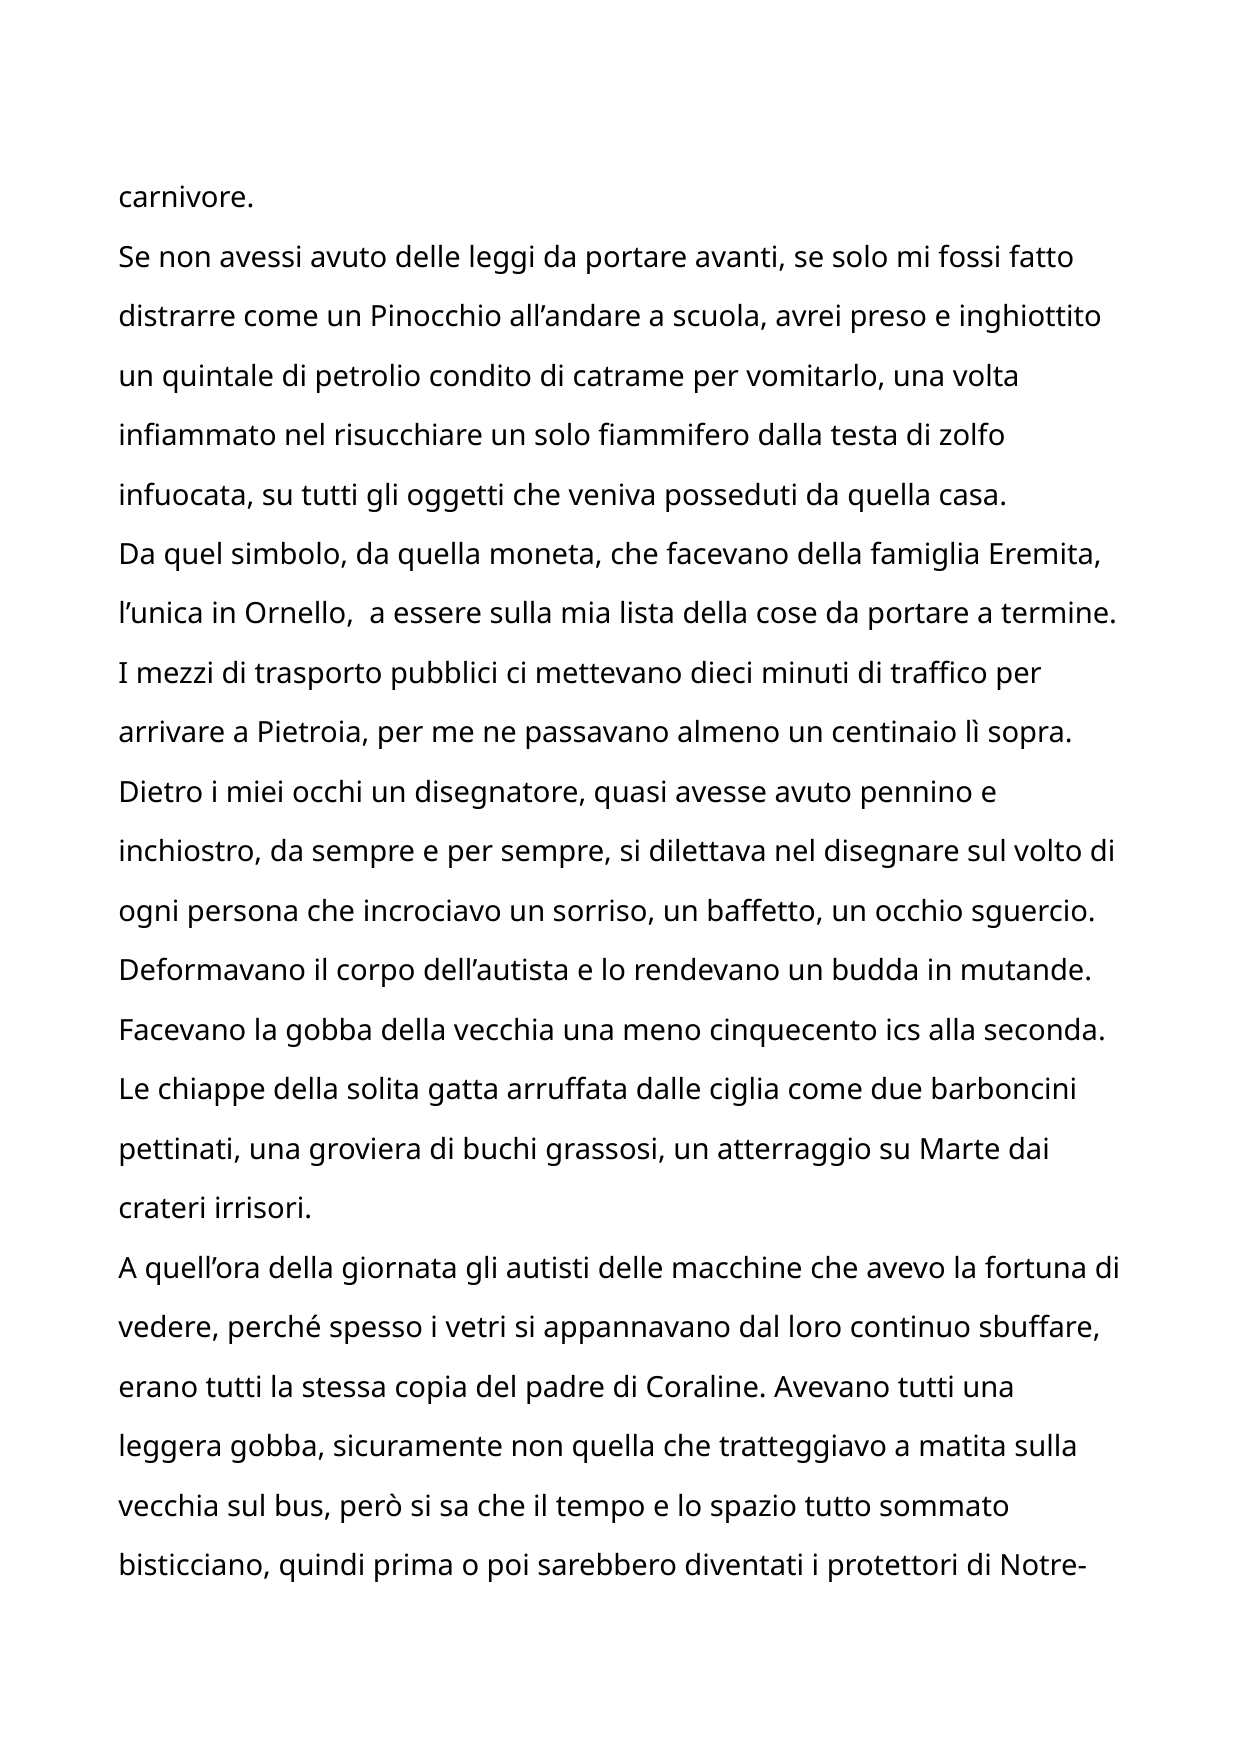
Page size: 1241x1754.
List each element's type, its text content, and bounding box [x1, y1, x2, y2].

text carnivore. Se non avessi avuto delle leggi da portare avanti, se solo mi fossi fatto distrarre come un Pinocchio all’andare a scuola, avrei preso e inghiottito un quintale di petrolio condito di catrame per vomitarlo, una volta infiammato nel risucchiare un solo fiammifero dalla testa di zolfo infuocata, su tutti gli oggetti che veniva posseduti da quella casa. Da quel simbolo, da quella moneta, che facevano della famiglia Eremita, l’unica in Ornello, a essere sulla mia lista della cose da portare a termine. I mezzi di trasporto pubblici ci mettevano dieci minuti di traffico per arrivare a Pietroia, per me ne passavano almeno un centinaio lì sopra. Dietro i miei occhi un disegnatore, quasi avesse avuto pennino e inchiostro, da sempre e per sempre, si dilettava nel disegnare sul volto di ogni persona che incrociavo un sorriso, un baffetto, un occhio sguercio. Deformavano il corpo dell’autista e lo rendevano un budda in mutande. Facevano la gobba della vecchia una meno cinquecento ics alla seconda. Le chiappe della solita gatta arruffata dalle ciglia come due barboncini pettinati, una groviera di buchi grassosi, un atterraggio su Marte dai crateri irrisori. A quell’ora della giornata gli autisti delle macchine che avevo la fortuna di vedere, perché spesso i vetri si appannavano dal loro continuo sbuffare, erano tutti la stessa copia del padre di Coraline. Avevano tutti una leggera gobba, sicuramente non quella che tratteggiavo a matita sulla vecchia sul bus, però si sa che il tempo e lo spazio tutto sommato bisticciano, quindi prima o poi sarebbero diventati i protettori di Notre- [118, 176, 1122, 1584]
